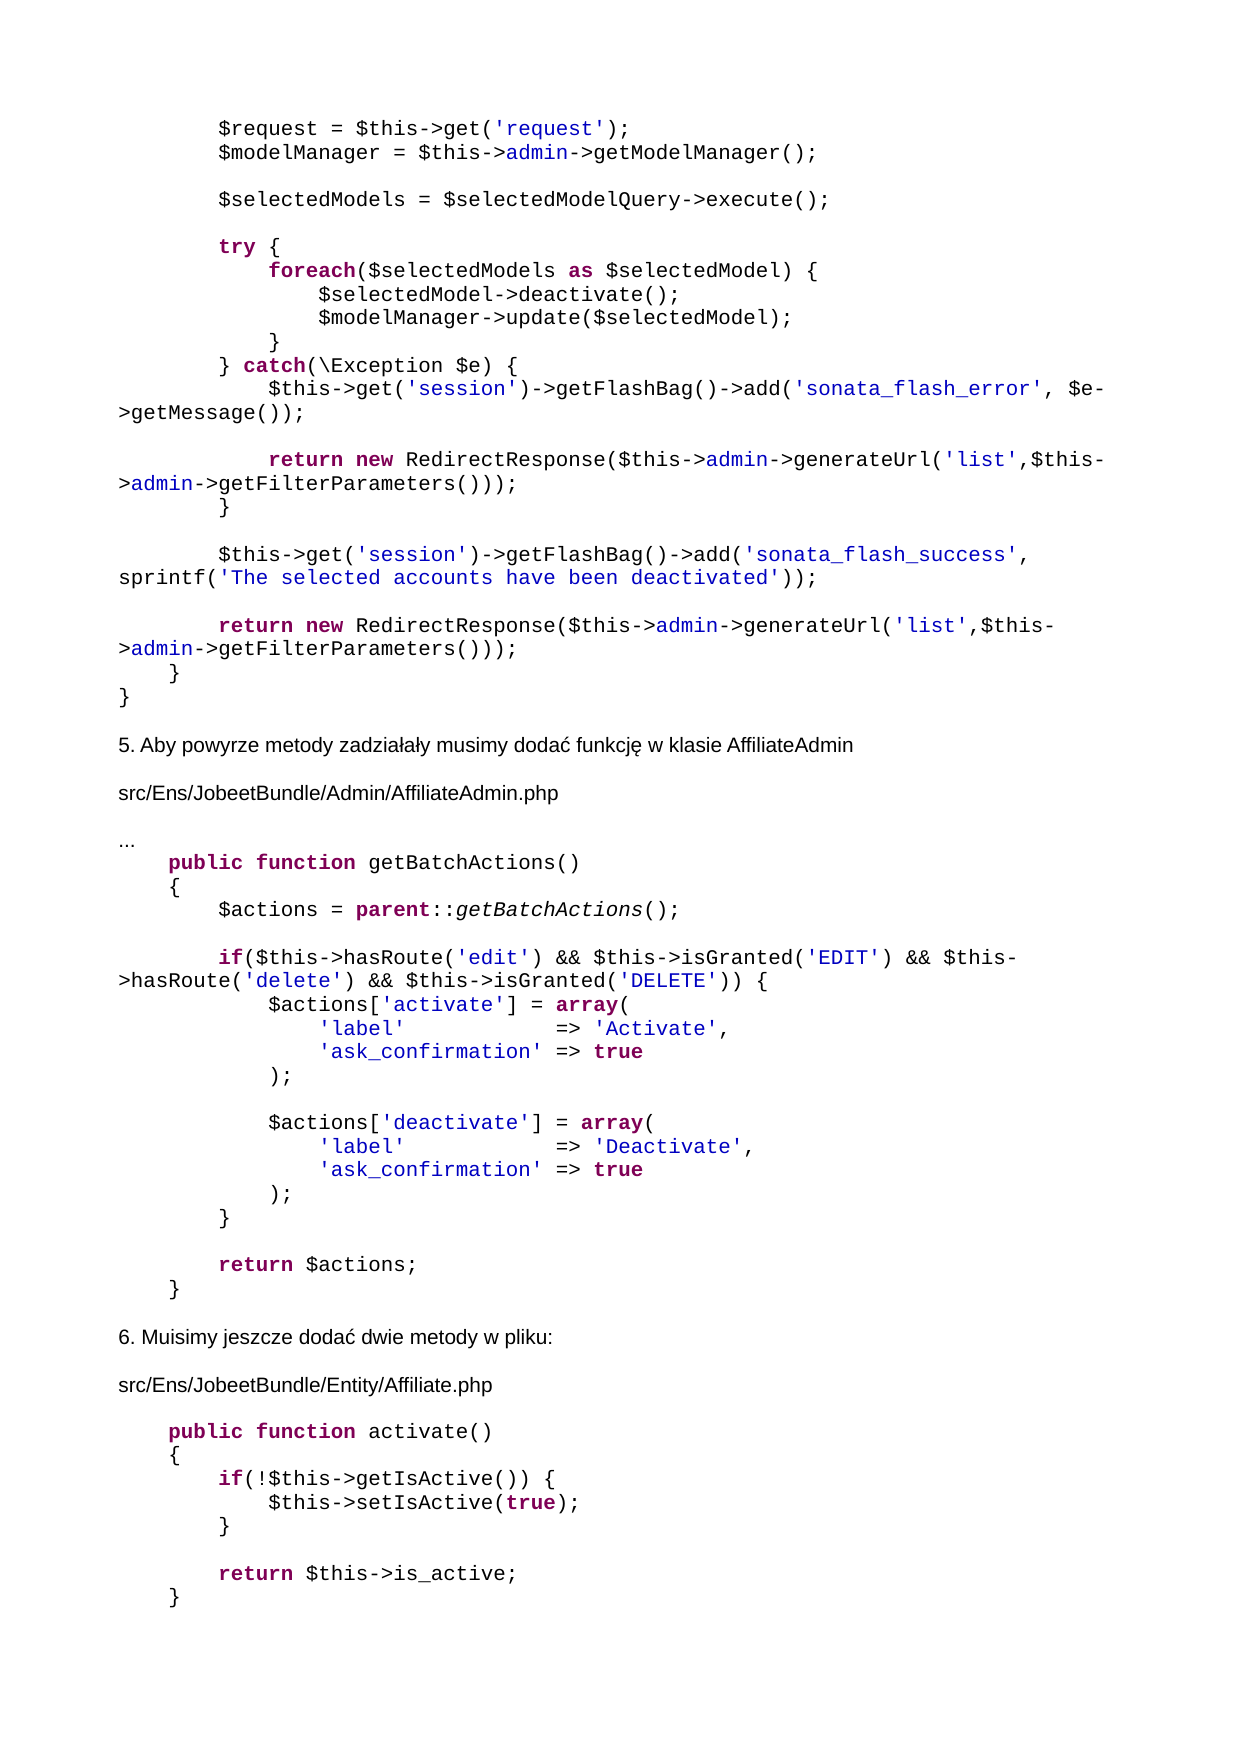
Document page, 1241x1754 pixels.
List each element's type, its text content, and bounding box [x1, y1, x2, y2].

text ); [118, 1183, 1122, 1207]
text return $actions; [118, 1254, 1122, 1278]
text { [118, 876, 1122, 899]
text return new RedirectResponse($this->admin->generateUrl('list',$this->admin->getFilterParameters())); [118, 449, 1122, 496]
text } [118, 686, 1122, 709]
text 5. Aby powyrze metody zadziałały musimy dodać funkcję w klasie AffiliateAdmin [118, 733, 1122, 757]
text } [118, 1207, 1122, 1230]
text } [118, 1586, 1122, 1610]
text $this->get('session')->getFlashBag()->add('sonata_flash_success', sprintf('The selected accounts have been deactivated')); [118, 544, 1122, 591]
text ... [118, 828, 1122, 852]
text public function activate() [118, 1421, 1122, 1444]
text src/Ens/JobeetBundle/Entity/Affiliate.php [118, 1373, 1122, 1397]
text $actions['deactivate'] = array( [118, 1112, 1122, 1136]
text $modelManager = $this->admin->getModelManager(); [118, 142, 1122, 165]
text src/Ens/JobeetBundle/Admin/AffiliateAdmin.php [118, 781, 1122, 804]
text if(!$this->getIsActive()) { [118, 1468, 1122, 1492]
text $actions = parent::getBatchActions(); [118, 899, 1122, 923]
text 'label' => 'Activate', [118, 1018, 1122, 1041]
text $actions['activate'] = array( [118, 994, 1122, 1018]
text } catch(\Exception $e) { [118, 354, 1122, 378]
text $modelManager->update($selectedModel); [118, 307, 1122, 331]
text 'ask_confirmation' => true [118, 1041, 1122, 1065]
text $this->setIsActive(true); [118, 1492, 1122, 1515]
text $selectedModel->deactivate(); [118, 284, 1122, 307]
text } [118, 662, 1122, 686]
text } [118, 496, 1122, 520]
text } [118, 331, 1122, 354]
text 'label' => 'Deactivate', [118, 1136, 1122, 1159]
text $this->get('session')->getFlashBag()->add('sonata_flash_error', $e->getMessage()); [118, 378, 1122, 426]
text } [118, 1515, 1122, 1539]
text 'ask_confirmation' => true [118, 1159, 1122, 1183]
text try { [118, 236, 1122, 260]
text $request = $this->get('request'); [118, 118, 1122, 142]
text public function getBatchActions() [118, 852, 1122, 876]
text $selectedModels = $selectedModelQuery->execute(); [118, 189, 1122, 213]
text ); [118, 1065, 1122, 1088]
text { [118, 1444, 1122, 1468]
text return $this->is_active; [118, 1563, 1122, 1586]
text } [118, 1278, 1122, 1301]
text 6. Muisimy jeszcze dodać dwie metody w pliku: [118, 1325, 1122, 1349]
text foreach($selectedModels as $selectedModel) { [118, 260, 1122, 284]
text if($this->hasRoute('edit') && $this->isGranted('EDIT') && $this->hasRoute('delete') && $this->isGranted('DELETE')) { [118, 947, 1122, 994]
text return new RedirectResponse($this->admin->generateUrl('list',$this->admin->getFilterParameters())); [118, 615, 1122, 662]
